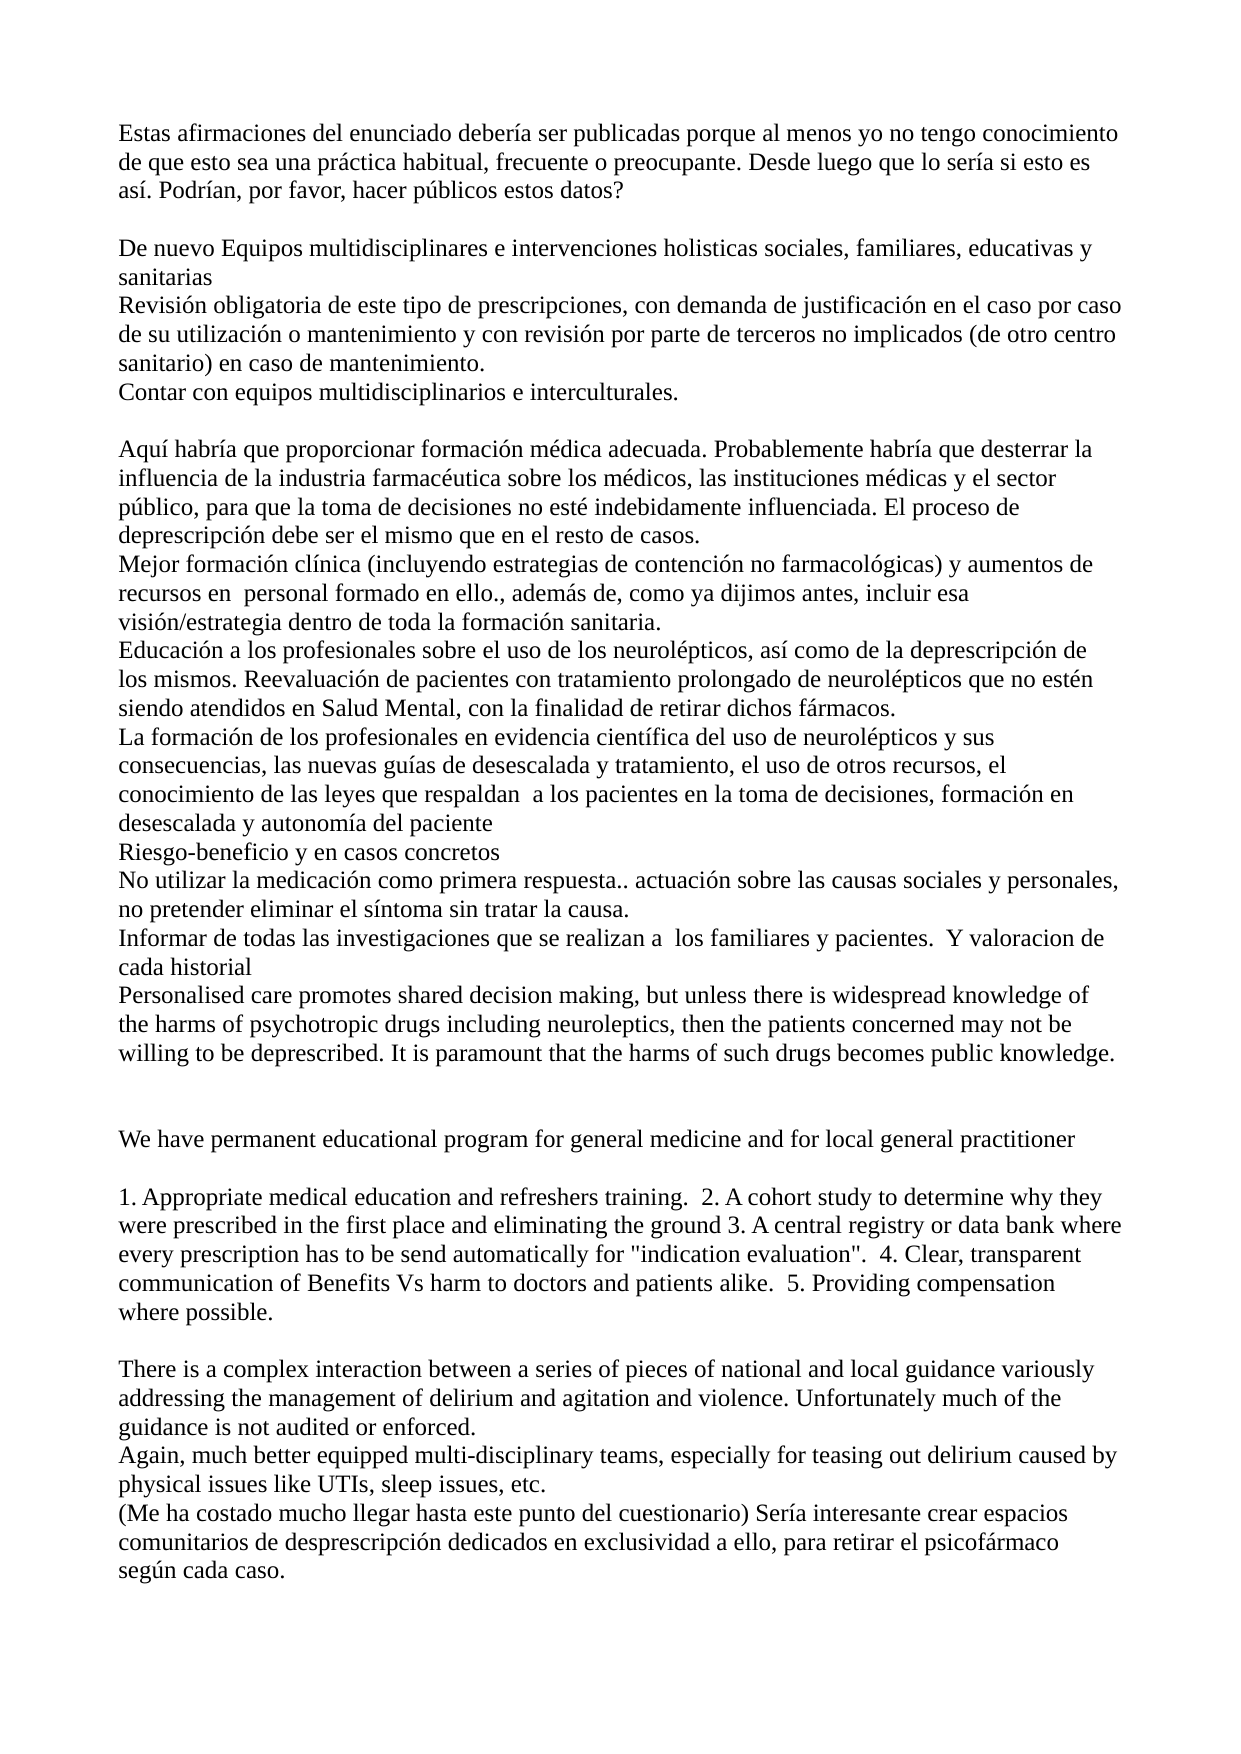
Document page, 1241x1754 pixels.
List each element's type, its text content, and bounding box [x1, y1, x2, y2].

text 1. Appropriate medical education and refreshers training. 2. A cohort study to determine why they were prescribed in the first place and eliminating the ground 3. A central registry or data bank where every prescription has to be send automatically for "indication evaluation". 4. Clear, transparent communication of Benefits Vs harm to doctors and patients alike. 5. Providing compensation where possible. [118, 1182, 1122, 1326]
text There is a complex interaction between a series of pieces of national and local guidance variously addressing the management of delirium and agitation and violence. Unfortunately much of the guidance is not audited or enforced. [118, 1354, 1122, 1441]
text No utilizar la medicación como primera respuesta.. actuación sobre las causas sociales y personales, no pretender eliminar el síntoma sin tratar la causa. [118, 866, 1122, 923]
text (Me ha costado mucho llegar hasta este punto del cuestionario) Sería interesante crear espacios comunitarios de desprescripción dedicados en exclusividad a ello, para retirar el psicofármaco según cada caso. [118, 1498, 1122, 1584]
text Estas afirmaciones del enunciado debería ser publicadas porque al menos yo no tengo conocimiento de que esto sea una práctica habitual, frecuente o preocupante. Desde luego que lo sería si esto es así. Podrían, por favor, hacer públicos estos datos? [118, 118, 1122, 204]
text De nuevo Equipos multidisciplinares e intervenciones holisticas sociales, familiares, educativas y sanitarias [118, 233, 1122, 291]
text Aquí habría que proporcionar formación médica adecuada. Probablemente habría que desterrar la influencia de la industria farmacéutica sobre los médicos, las instituciones médicas y el sector público, para que la toma de decisiones no esté indebidamente influenciada. El proceso de deprescripción debe ser el mismo que en el resto de casos. [118, 434, 1122, 549]
text Riesgo-beneficio y en casos concretos [118, 837, 1122, 866]
text Revisión obligatoria de este tipo de prescripciones, con demanda de justificación en el caso por caso de su utilización o mantenimiento y con revisión por parte de terceros no implicados (de otro centro sanitario) en caso de mantenimiento. [118, 291, 1122, 377]
text Personalised care promotes shared decision making, but unless there is widespread knowledge of the harms of psychotropic drugs including neuroleptics, then the patients concerned may not be willing to be deprescribed. It is paramount that the harms of such drugs becomes public knowledge. [118, 981, 1122, 1067]
text Contar con equipos multidisciplinarios e interculturales. [118, 377, 1122, 406]
text Informar de todas las investigaciones que se realizan a los familiares y pacientes. Y valoracion de cada historial [118, 923, 1122, 981]
text Again, much better equipped multi-disciplinary teams, especially for teasing out delirium caused by physical issues like UTIs, sleep issues, etc. [118, 1441, 1122, 1498]
text We have permanent educational program for general medicine and for local general practitioner [118, 1124, 1122, 1153]
text Mejor formación clínica (incluyendo estrategias de contención no farmacológicas) y aumentos de recursos en personal formado en ello., además de, como ya dijimos antes, incluir esa visión/estrategia dentro de toda la formación sanitaria. [118, 549, 1122, 636]
text La formación de los profesionales en evidencia científica del uso de neurolépticos y sus consecuencias, las nuevas guías de desescalada y tratamiento, el uso de otros recursos, el conocimiento de las leyes que respaldan a los pacientes en la toma de decisiones, formación en desescalada y autonomía del paciente [118, 722, 1122, 837]
text Educación a los profesionales sobre el uso de los neurolépticos, así como de la deprescripción de los mismos. Reevaluación de pacientes con tratamiento prolongado de neurolépticos que no estén siendo atendidos en Salud Mental, con la finalidad de retirar dichos fármacos. [118, 636, 1122, 722]
